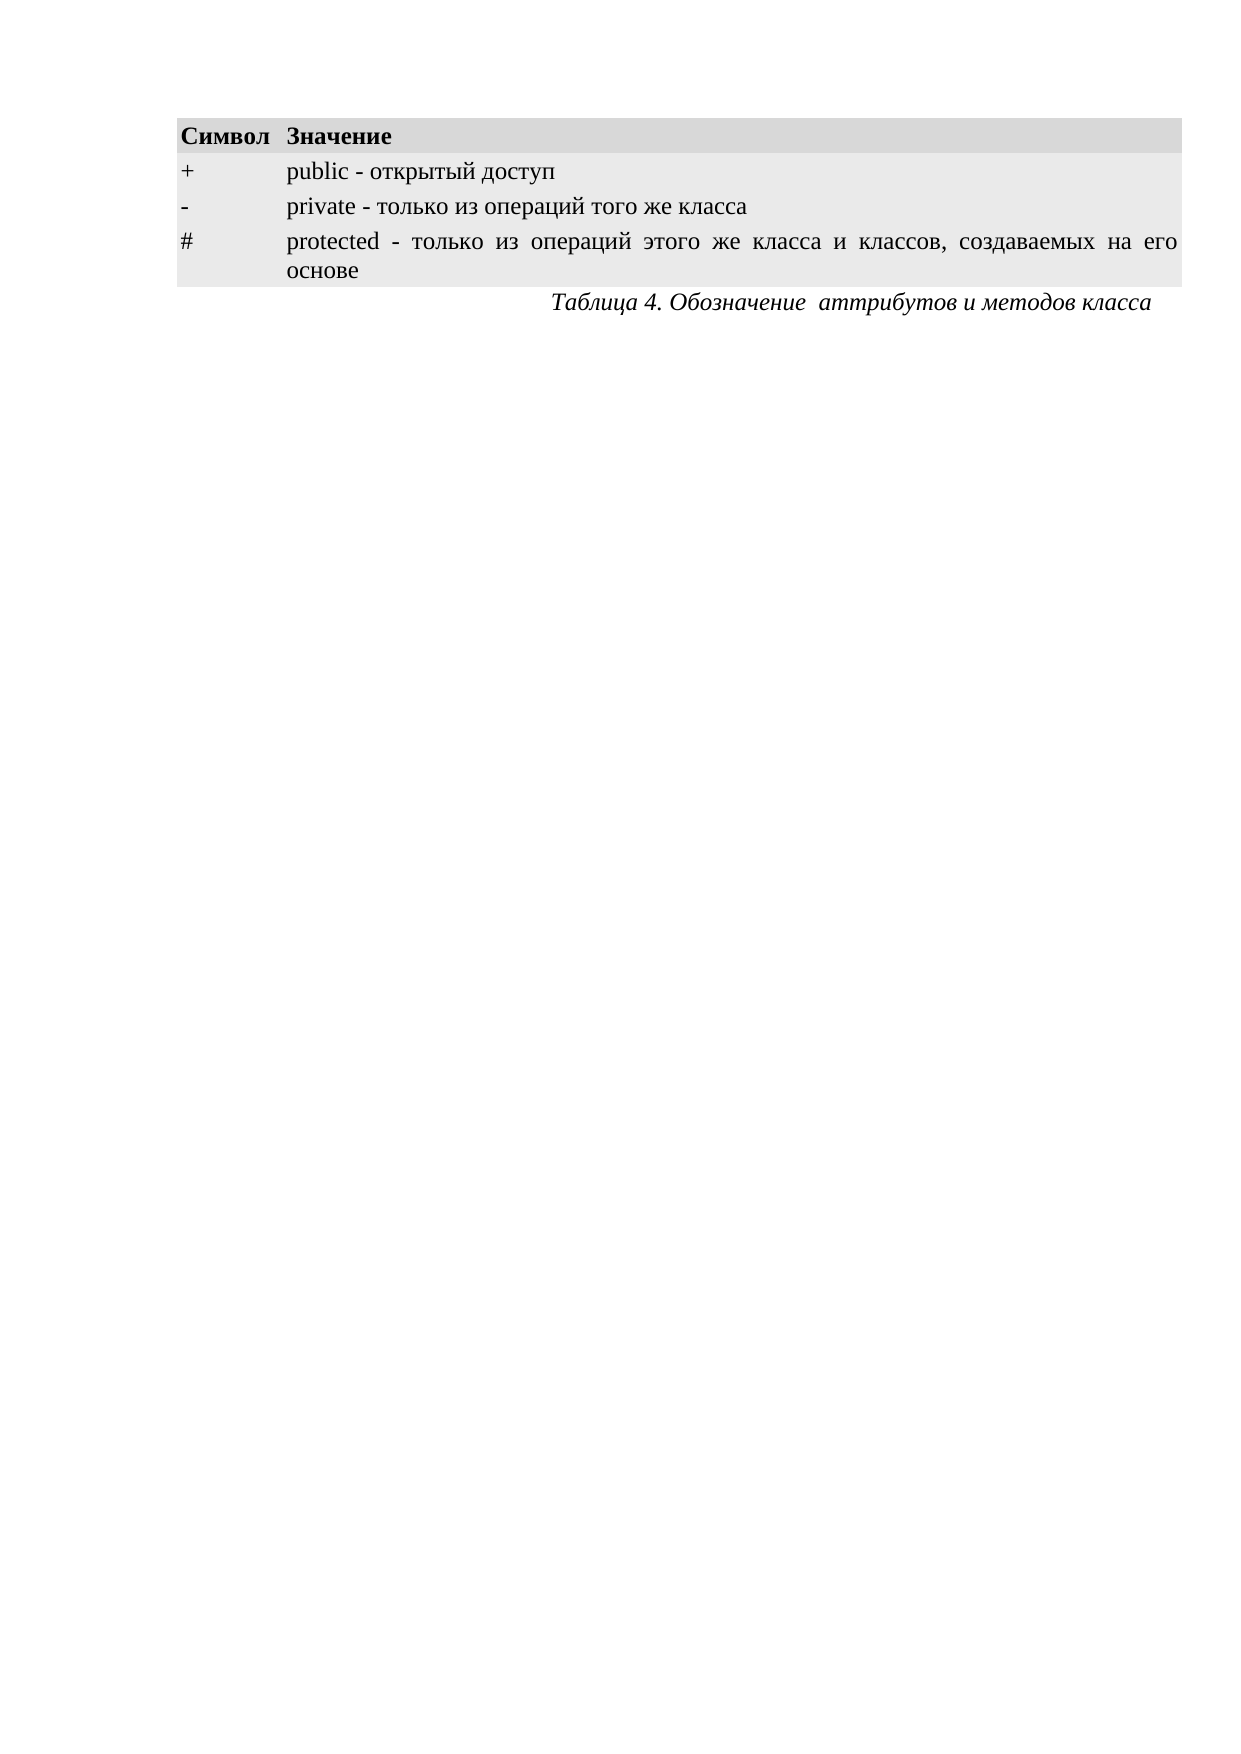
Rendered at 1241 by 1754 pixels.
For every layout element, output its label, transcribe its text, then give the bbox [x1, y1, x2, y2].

table_cell + [177, 153, 283, 188]
table_cell public - открытый доступ [283, 153, 1182, 188]
text Таблица 4. Обозначение аттрибутов и методов класса [177, 287, 1152, 316]
table_cell # [177, 223, 283, 287]
table_cell - [177, 188, 283, 223]
table_header Значение [283, 118, 1182, 153]
table_cell protected - только из операций этого же класса и классов, создаваемых на его основе [283, 223, 1182, 287]
table_cell private - только из операций того же класса [283, 188, 1182, 223]
table_header Символ [177, 118, 283, 153]
